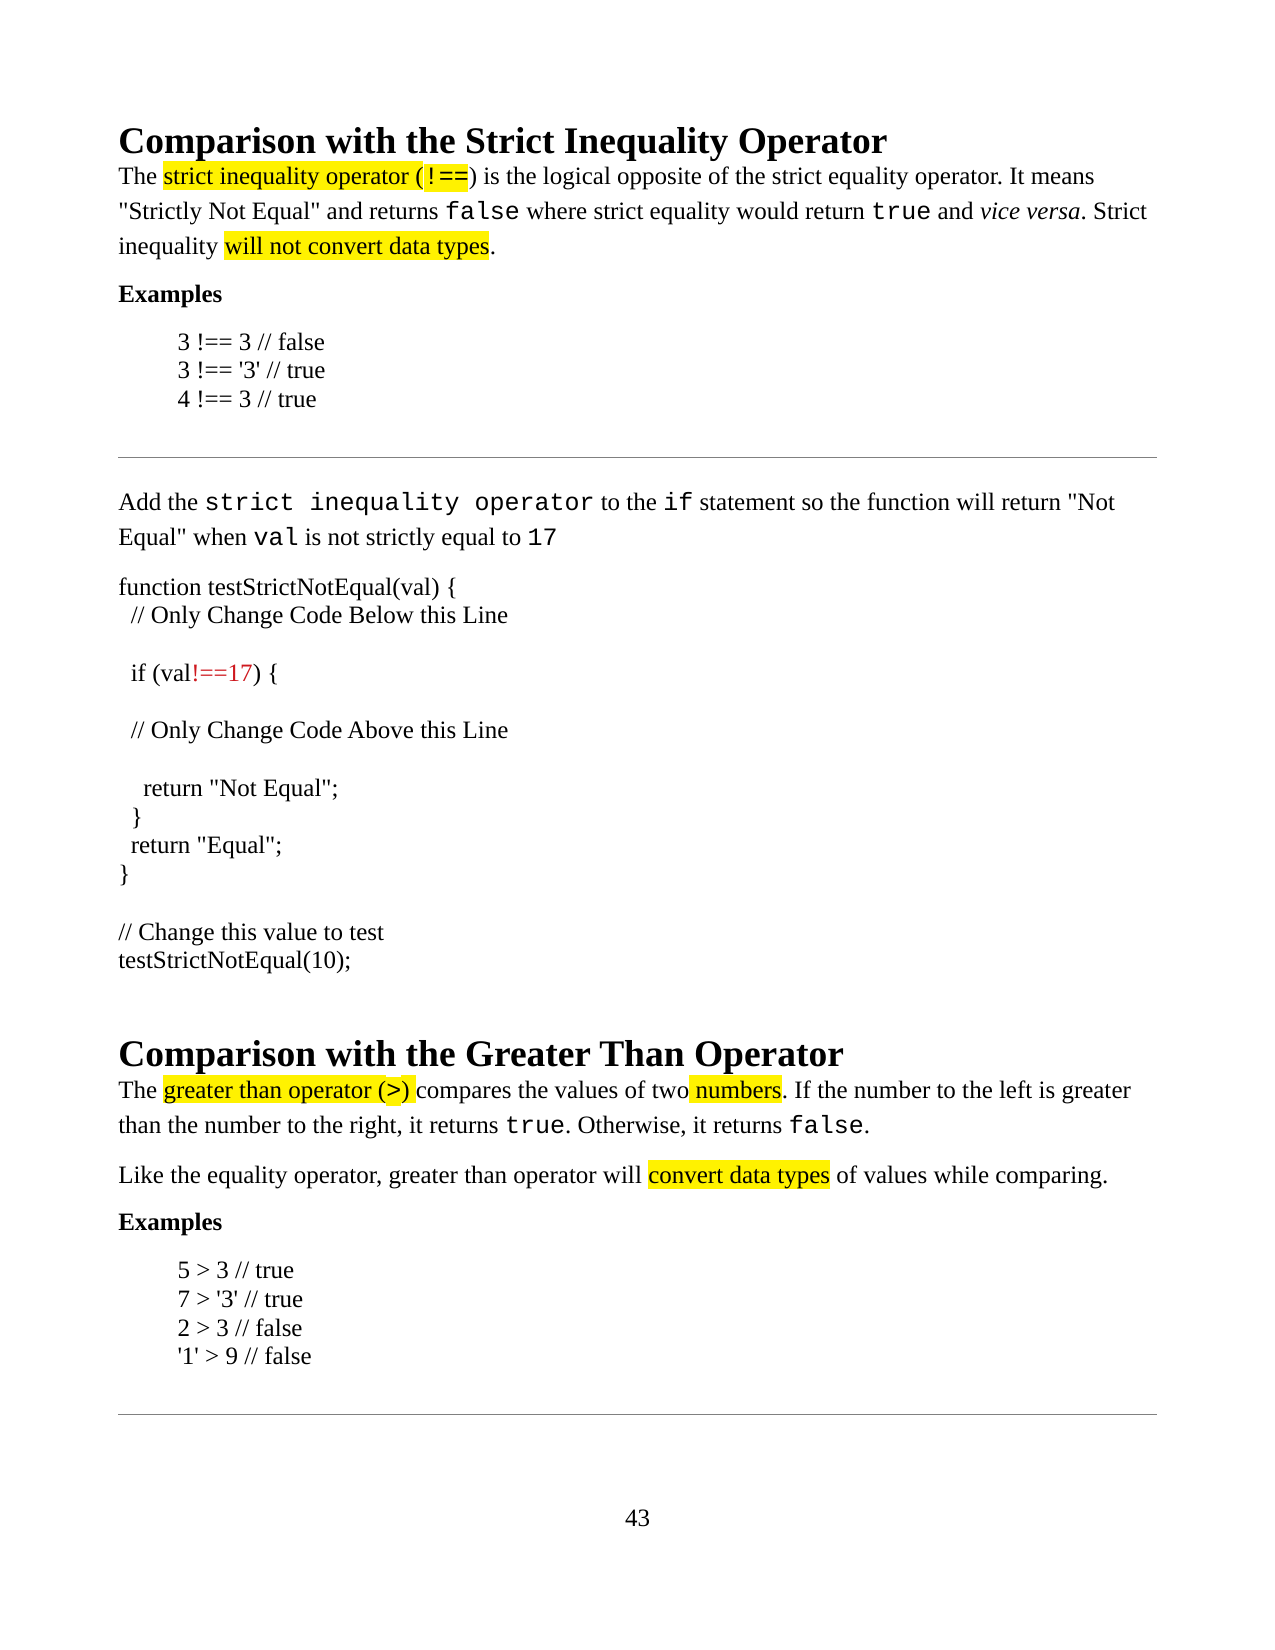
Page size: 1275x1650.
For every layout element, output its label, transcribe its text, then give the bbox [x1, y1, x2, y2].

text if (val!==17) { [118, 658, 1157, 687]
text The strict inequality operator (!==) is the logical opposite of the strict equality operator. It means "Strictly Not Equal" and returns false where strict equality would return true and vice versa. Strict inequality will not convert data types. [118, 161, 1157, 260]
text // Only Change Code Below this Line [118, 600, 1157, 629]
text Examples [118, 1207, 1157, 1236]
text 3 !== 3 // false 3 !== '3' // true 4 !== 3 // true [177, 327, 1098, 413]
text return "Not Equal"; [118, 773, 1157, 802]
subtitle Comparison with the Strict Inequality Operator [118, 118, 1157, 161]
text The greater than operator (>) compares the values of two numbers. If the number to the left is greater than the number to the right, it returns true. Otherwise, it returns false. [118, 1075, 1157, 1141]
text } [118, 802, 1157, 830]
subtitle Comparison with the Greater Than Operator [118, 1032, 1157, 1075]
text Like the equality operator, greater than operator will convert data types of values while comparing. [118, 1160, 1157, 1189]
text function testStrictNotEqual(val) { [118, 572, 1157, 600]
text testStrictNotEqual(10); [118, 945, 1157, 974]
text 5 > 3 // true 7 > '3' // true 2 > 3 // false '1' > 9 // false [177, 1255, 1098, 1370]
text // Only Change Code Above this Line [118, 715, 1157, 744]
text // Change this value to test [118, 917, 1157, 945]
text } [118, 859, 1157, 888]
text Examples [118, 279, 1157, 308]
text Add the strict inequality operator to the if statement so the function will return "Not Equal" when val is not strictly equal to 17 [118, 487, 1157, 552]
text return "Equal"; [118, 830, 1157, 859]
